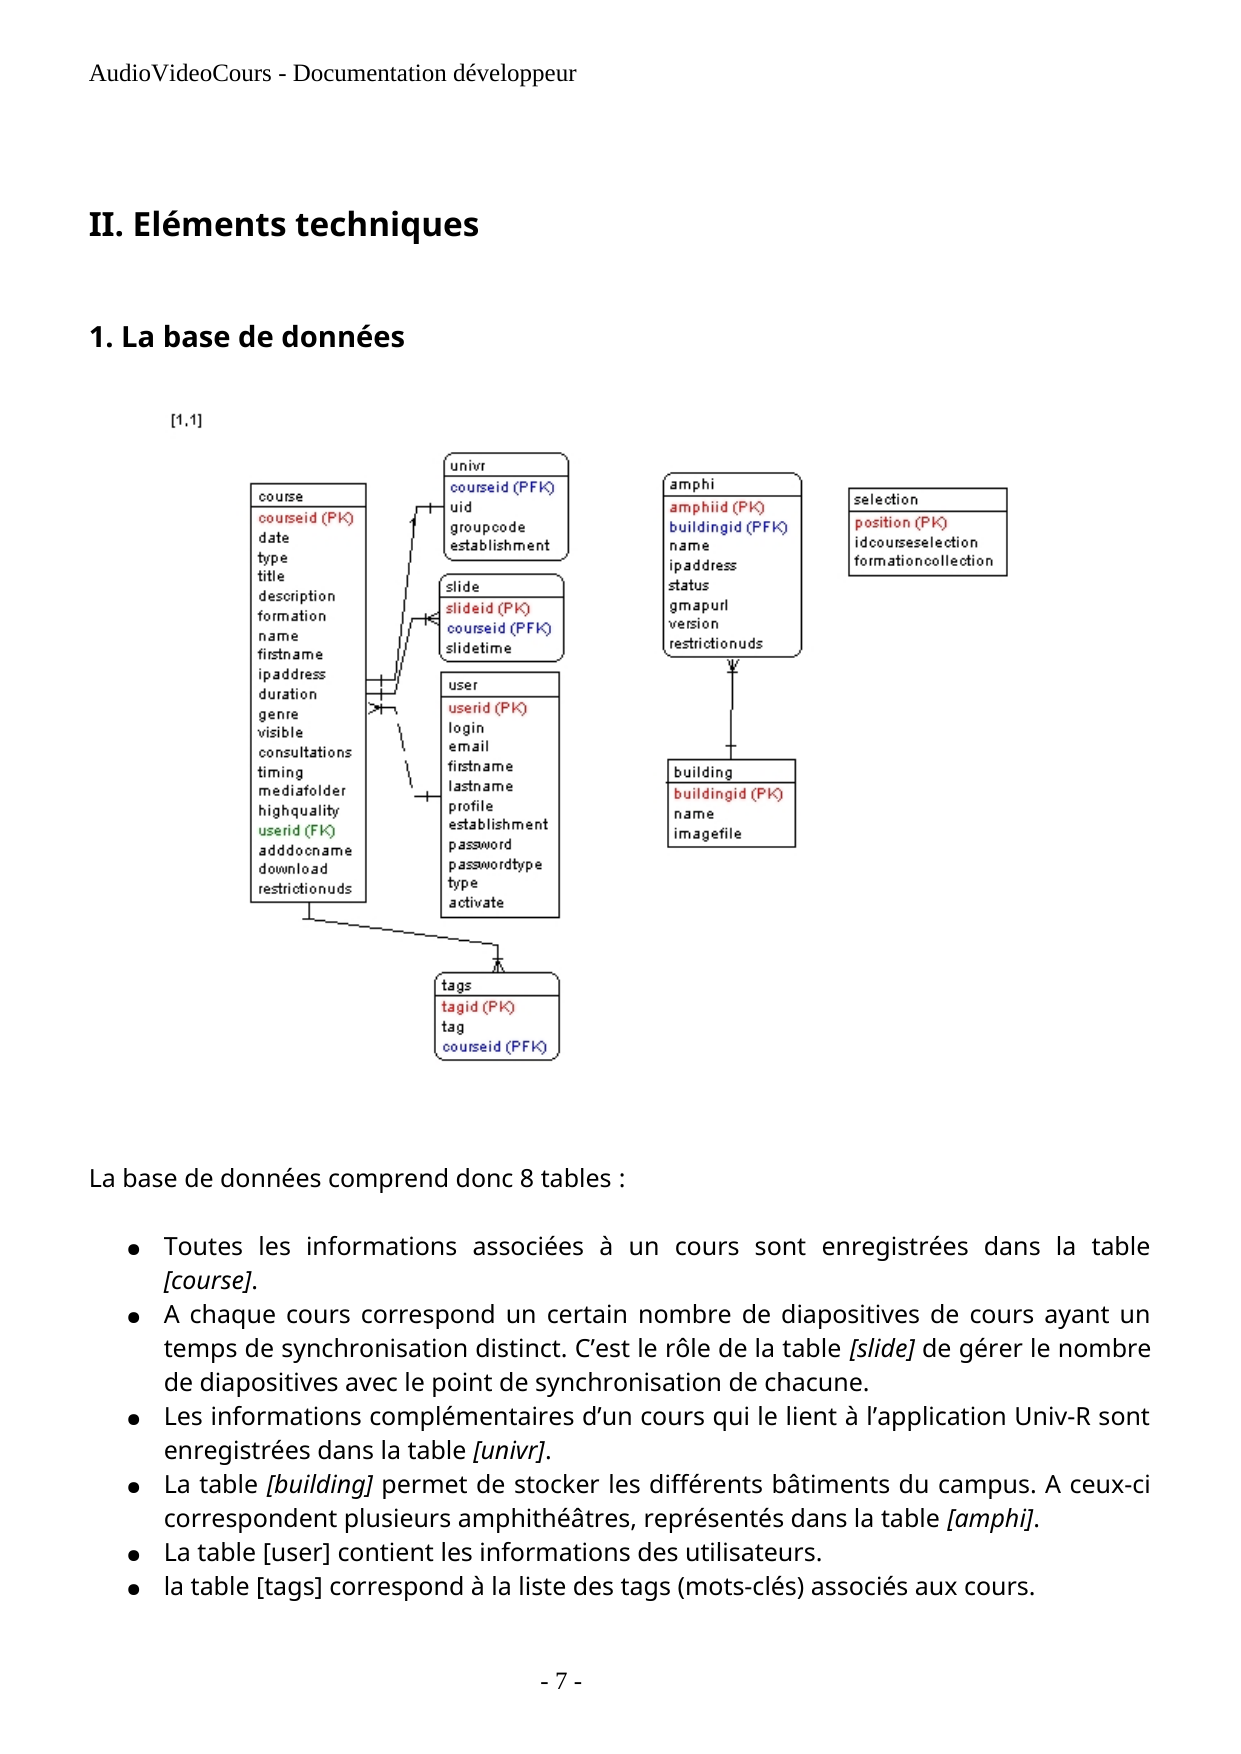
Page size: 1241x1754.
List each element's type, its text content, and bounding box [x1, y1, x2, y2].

text La base de données comprend donc 8 tables : [88, 1160, 1152, 1194]
picture [163, 402, 1077, 1127]
list La table [building] permet de stocker les différents bâtiments du campus. A ceux-ci correspondent plusieurs amphithéâtres, représentés dans la table [amphi]. [126, 1467, 1152, 1535]
list La table [user] contient les informations des utilisateurs. [126, 1535, 1152, 1569]
list Les informations complémentaires d’un cours qui le lient à l’application Univ-R sont enregistrées dans la table [univr]. [126, 1399, 1152, 1467]
list Toutes les informations associées à un cours sont enregistrées dans la table [course]. [126, 1228, 1152, 1297]
list la table [tags] correspond à la liste des tags (mots-clés) associés aux cours. [126, 1569, 1152, 1603]
list A chaque cours correspond un certain nombre de diapositives de cours ayant un temps de synchronisation distinct. C’est le rôle de la table [slide] de gérer le nombre de diapositives avec le point de synchronisation de chacune. [126, 1297, 1152, 1399]
subtitle II. Eléments techniques [88, 201, 1152, 247]
subtitle 1. La base de données [88, 316, 1152, 356]
